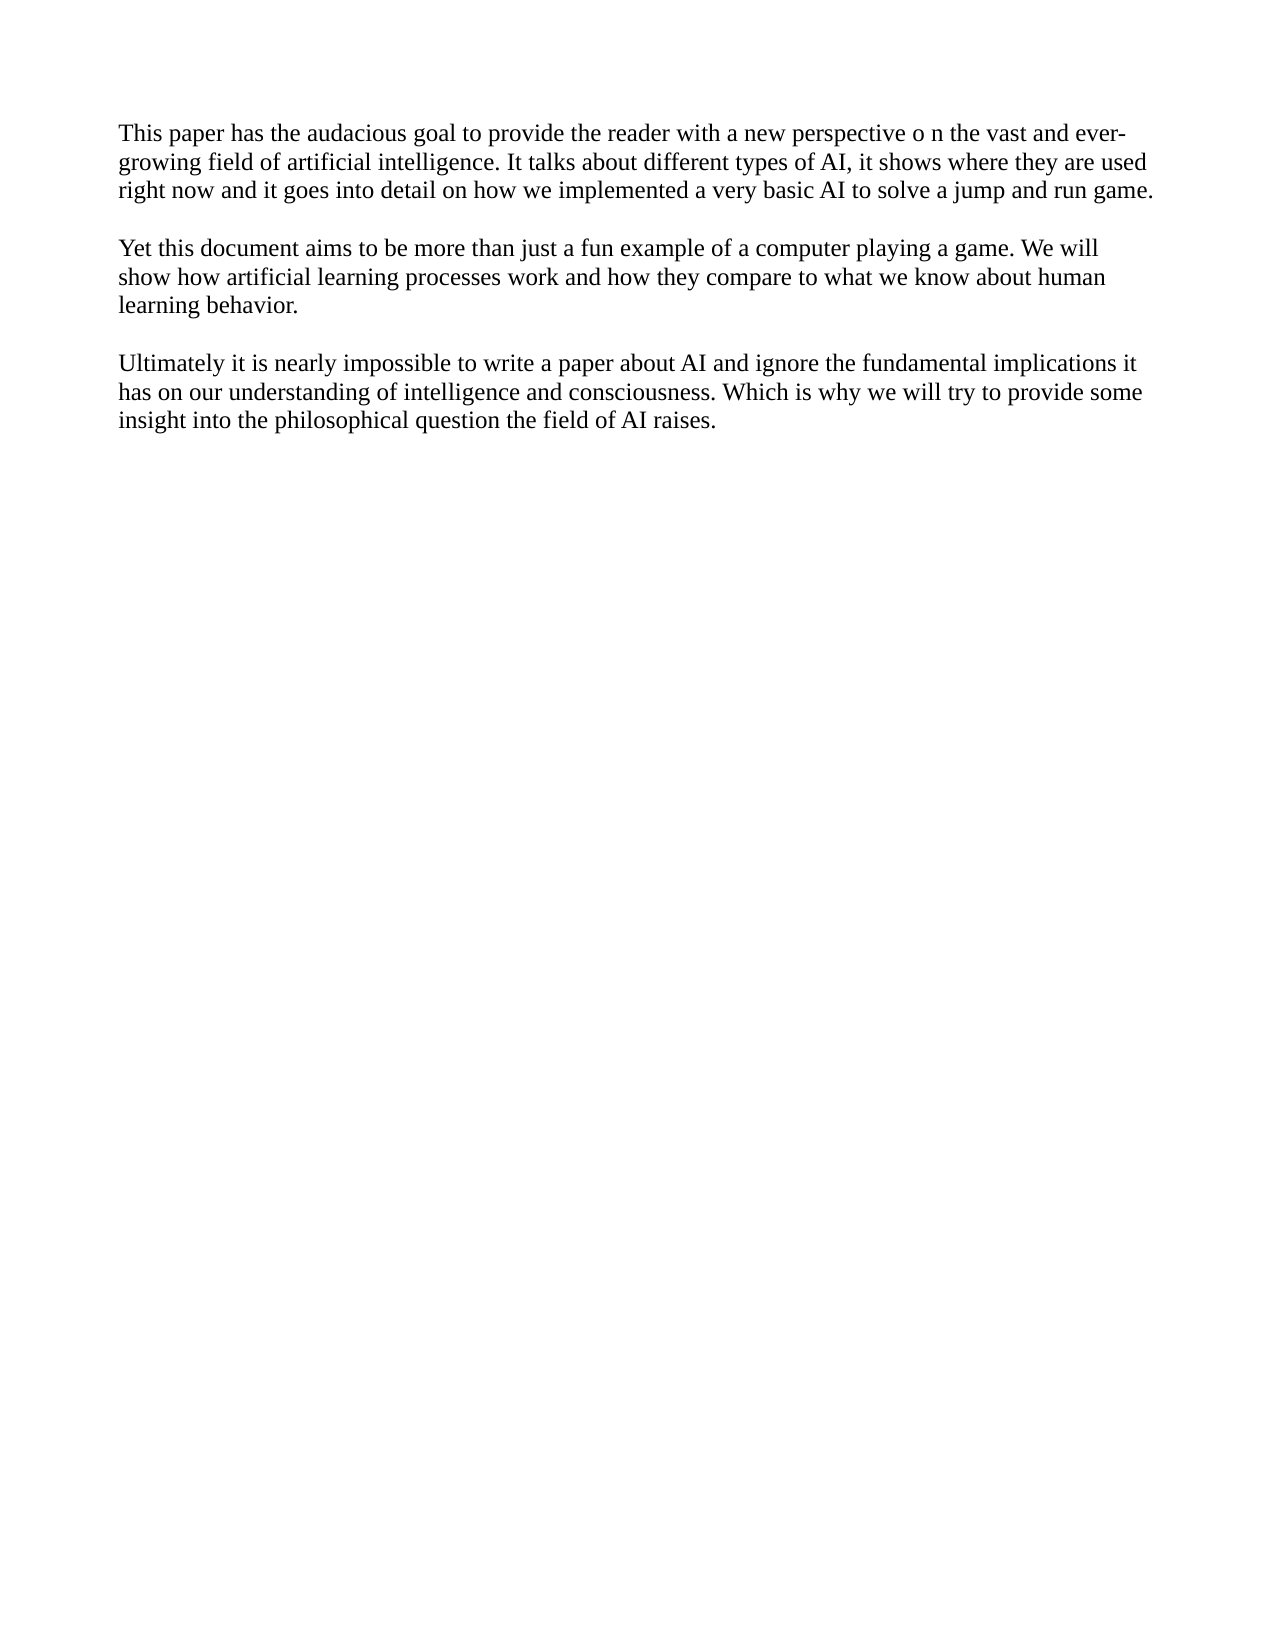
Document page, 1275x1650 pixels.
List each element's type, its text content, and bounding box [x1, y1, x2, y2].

text This paper has the audacious goal to provide the reader with a new perspective o n the vast and ever-growing field of artificial intelligence. It talks about different types of AI, it shows where they are used right now and it goes into detail on how we implemented a very basic AI to solve a jump and run game. Yet this document aims to be more than just a fun example of a computer playing a game. We will show how artificial learning processes work and how they compare to what we know about human learning behavior. [118, 118, 1157, 319]
text Ultimately it is nearly impossible to write a paper about AI and ignore the fundamental implications it has on our understanding of intelligence and consciousness. Which is why we will try to provide some insight into the philosophical question the field of AI raises. [118, 348, 1157, 434]
